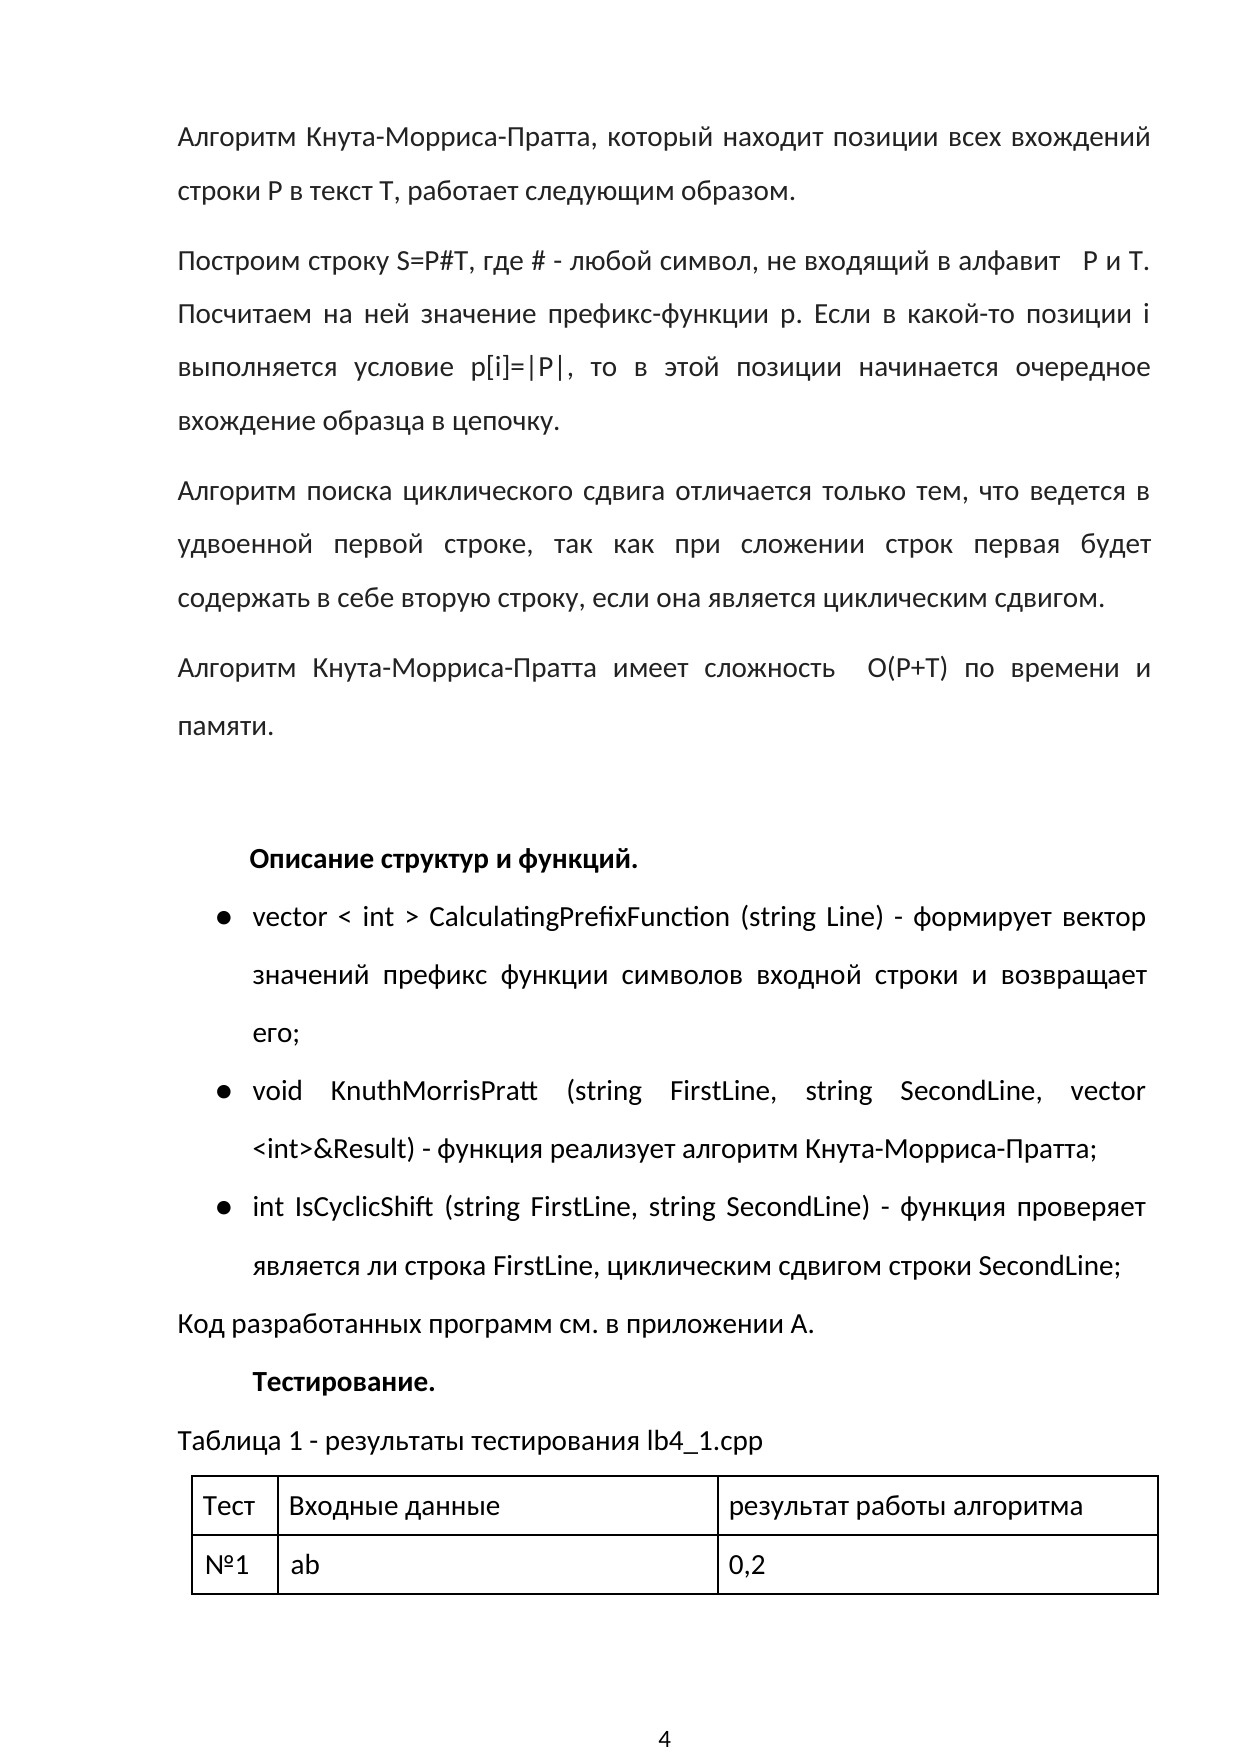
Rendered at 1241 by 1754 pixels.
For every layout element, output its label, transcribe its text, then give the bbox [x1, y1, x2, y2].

text Описание структур и функций. [176, 840, 1147, 876]
list vector < int > CalculatingPrefixFunction (string Line) - формирует вектор значений префикс функции символов входной строки и возвращает его; [215, 898, 1147, 1050]
text Тестирование. [176, 1363, 1147, 1399]
text Алгоритм поиска циклического сдвига отличается только тем, что ведется в удвоенной первой строке, так как при сложении строк первая будет содержать в себе вторую строку, если она является циклическим сдвигом. [177, 472, 1152, 614]
table_header Тест [193, 1477, 277, 1533]
text Построим строку S=P#T, где # - любой символ, не входящий в алфавит P и T. Посчитаем на ней значение префикс-функции p. Если в какой-то позиции i выполняется условие p[i]=|P|, то в этой позиции начинается очередное вхождение образца в цепочку. [177, 242, 1152, 438]
table_cell ab [279, 1536, 717, 1592]
list void KnuthMorrisPratt (string FirstLine, string SecondLine, vector <int>&Result) - функция реализует алгоритм Кнута-Морриса-Пратта; [215, 1072, 1147, 1166]
table_header Входные данные [279, 1477, 717, 1533]
list int IsCyclicShift (string FirstLine, string SecondLine) - функция проверяет является ли строка FirstLine, циклическим сдвигом строки SecondLine; [215, 1188, 1147, 1282]
table_cell 0,2 [719, 1536, 1157, 1592]
text Таблица 1 - результаты тестирования lb4_1.cpp [177, 1422, 1152, 1457]
text Алгоритм Кнута-Морриса-Пратта имеет сложность O(P+T) по времени и памяти. [177, 649, 1152, 743]
text Алгоритм Кнута-Морриса-Пратта, который находит позиции всех вхождений строки P в текст T, работает следующим образом. [177, 118, 1152, 207]
table_cell №1 [193, 1536, 277, 1592]
table_header результат работы алгоритма [719, 1477, 1157, 1533]
text Код разработанных программ см. в приложении А. [177, 1305, 1147, 1341]
